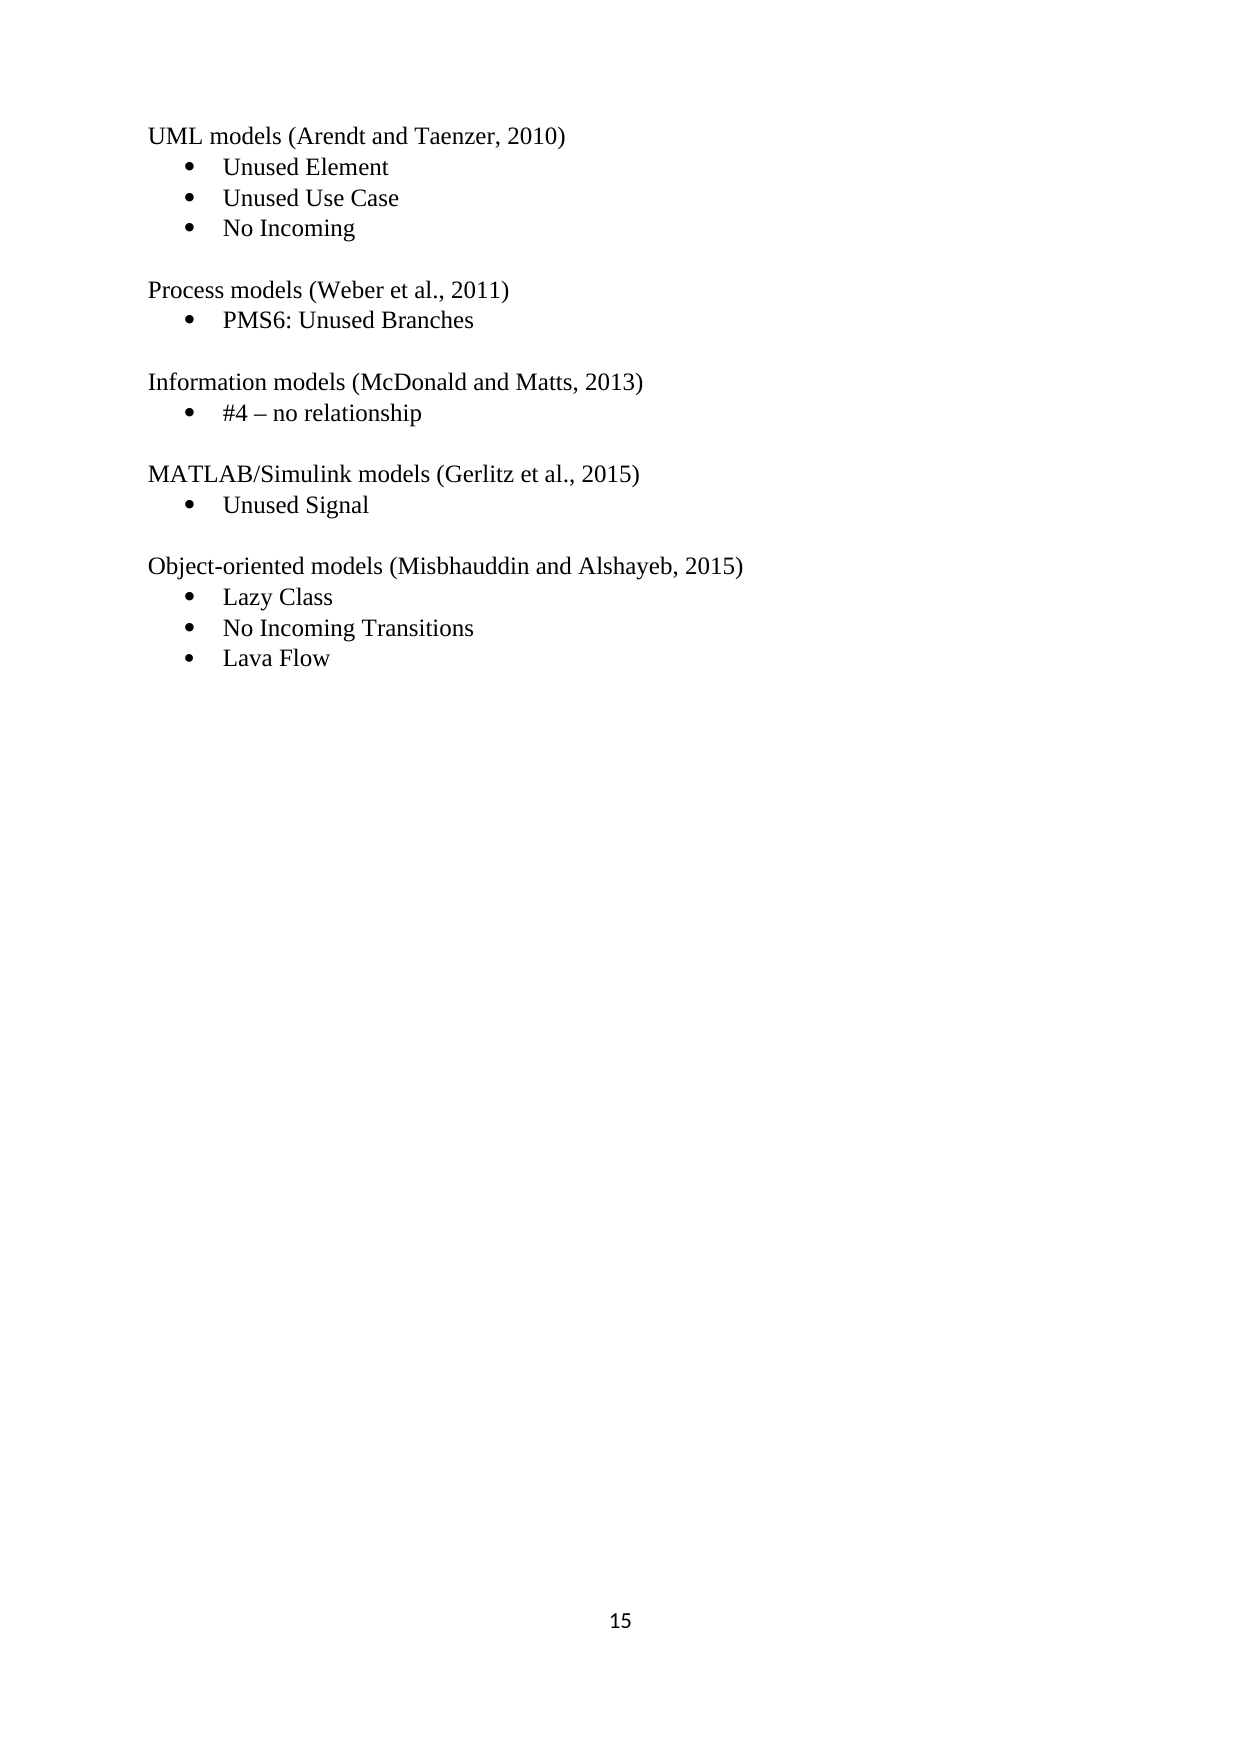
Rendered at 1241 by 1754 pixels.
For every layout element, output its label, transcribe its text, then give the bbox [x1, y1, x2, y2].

list No Incoming [185, 213, 1093, 242]
list #4 – no relationship [185, 398, 1093, 426]
list Unused Use Case [185, 183, 1093, 211]
list Lava Flow [185, 643, 1093, 672]
text Information models (McDonald and Matts, 2013) [148, 367, 1093, 396]
list PMS6: Unused Branches [185, 306, 1093, 334]
text MATLAB/Simulink models (Gerlitz et al., 2015) [148, 459, 1093, 488]
list No Incoming Transitions [185, 613, 1093, 642]
text UML models (Arendt and Taenzer, 2010) [148, 121, 1093, 150]
list Unused Element [185, 152, 1093, 181]
text Process models (Weber et al., 2011) [148, 275, 1093, 303]
text Object-oriented models (Misbhauddin and Alshayeb, 2015) [148, 551, 1093, 580]
list Unused Signal [185, 490, 1093, 519]
list Lazy Class [185, 582, 1093, 611]
